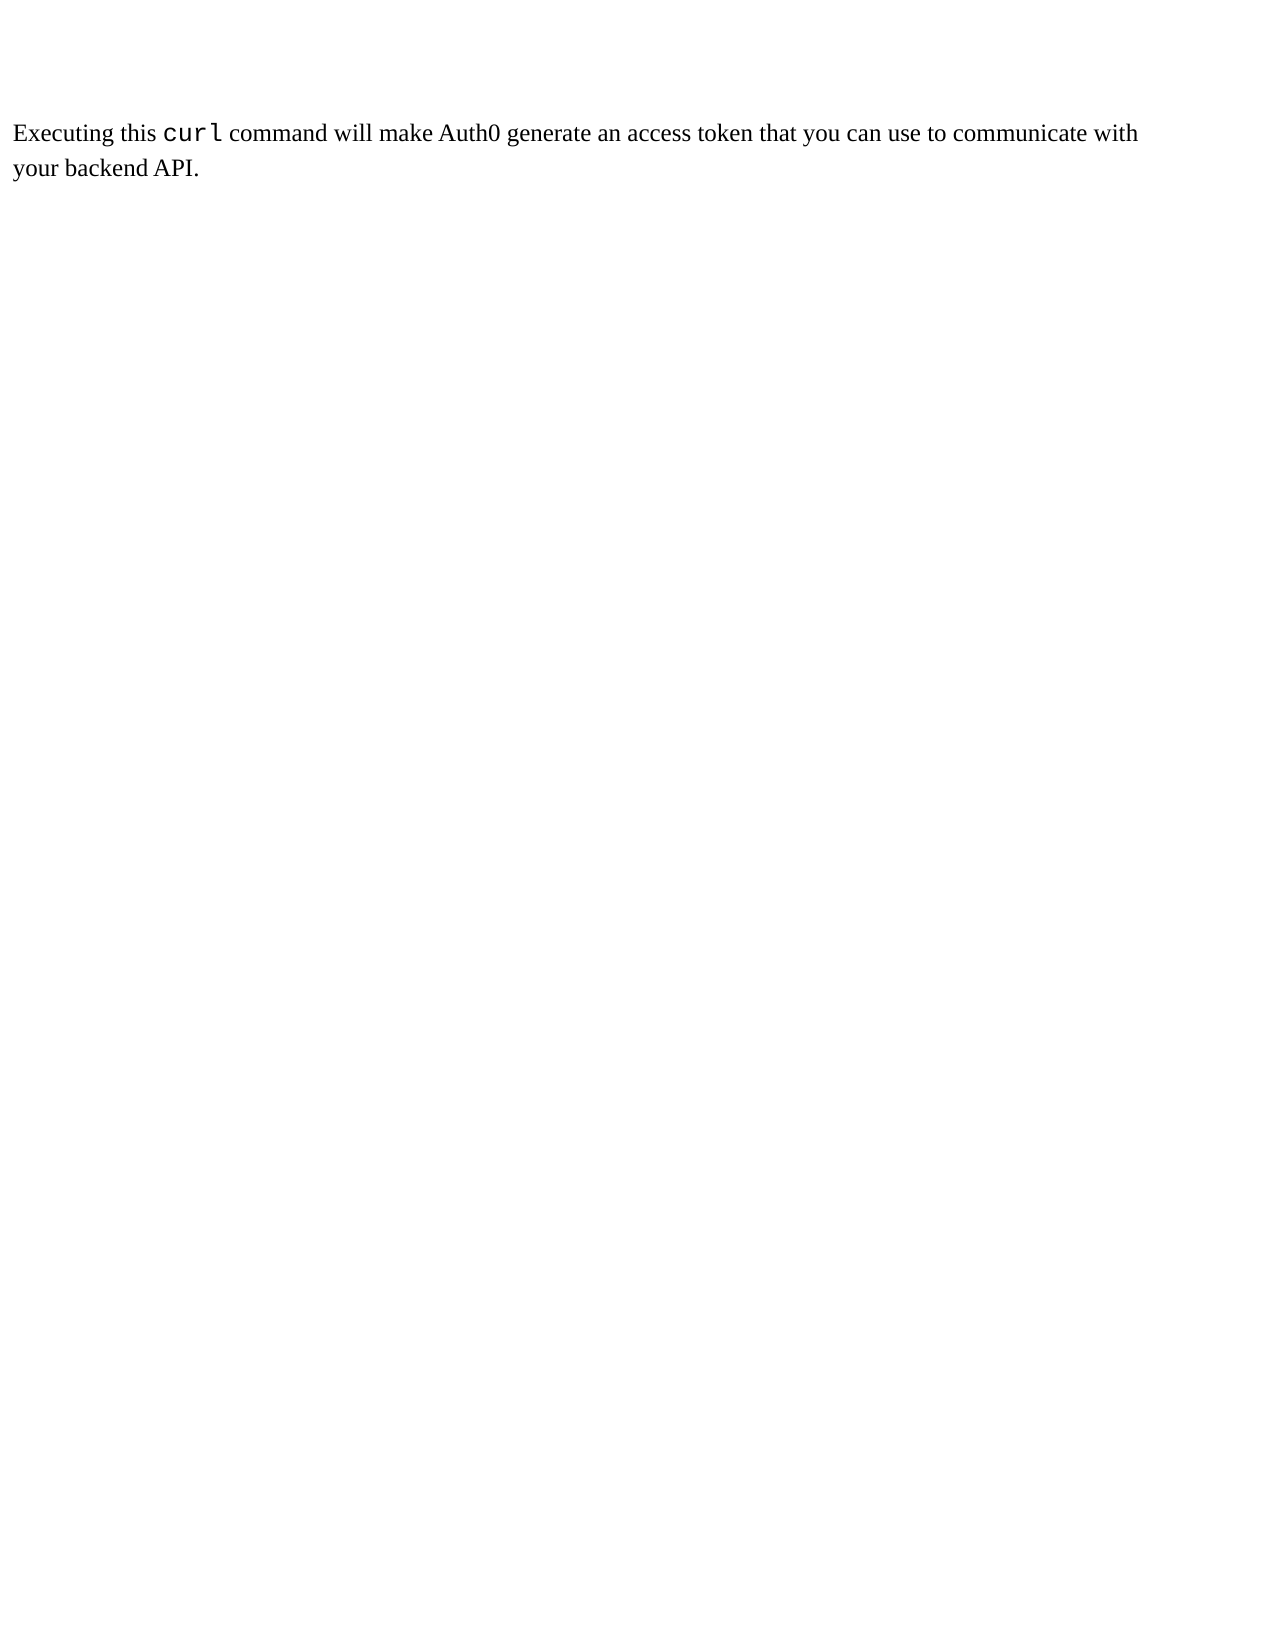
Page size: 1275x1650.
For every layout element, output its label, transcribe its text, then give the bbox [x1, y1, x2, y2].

text Executing this curl command will make Auth0 generate an access token that you can use to communicate with your backend API. [13, 118, 1157, 182]
